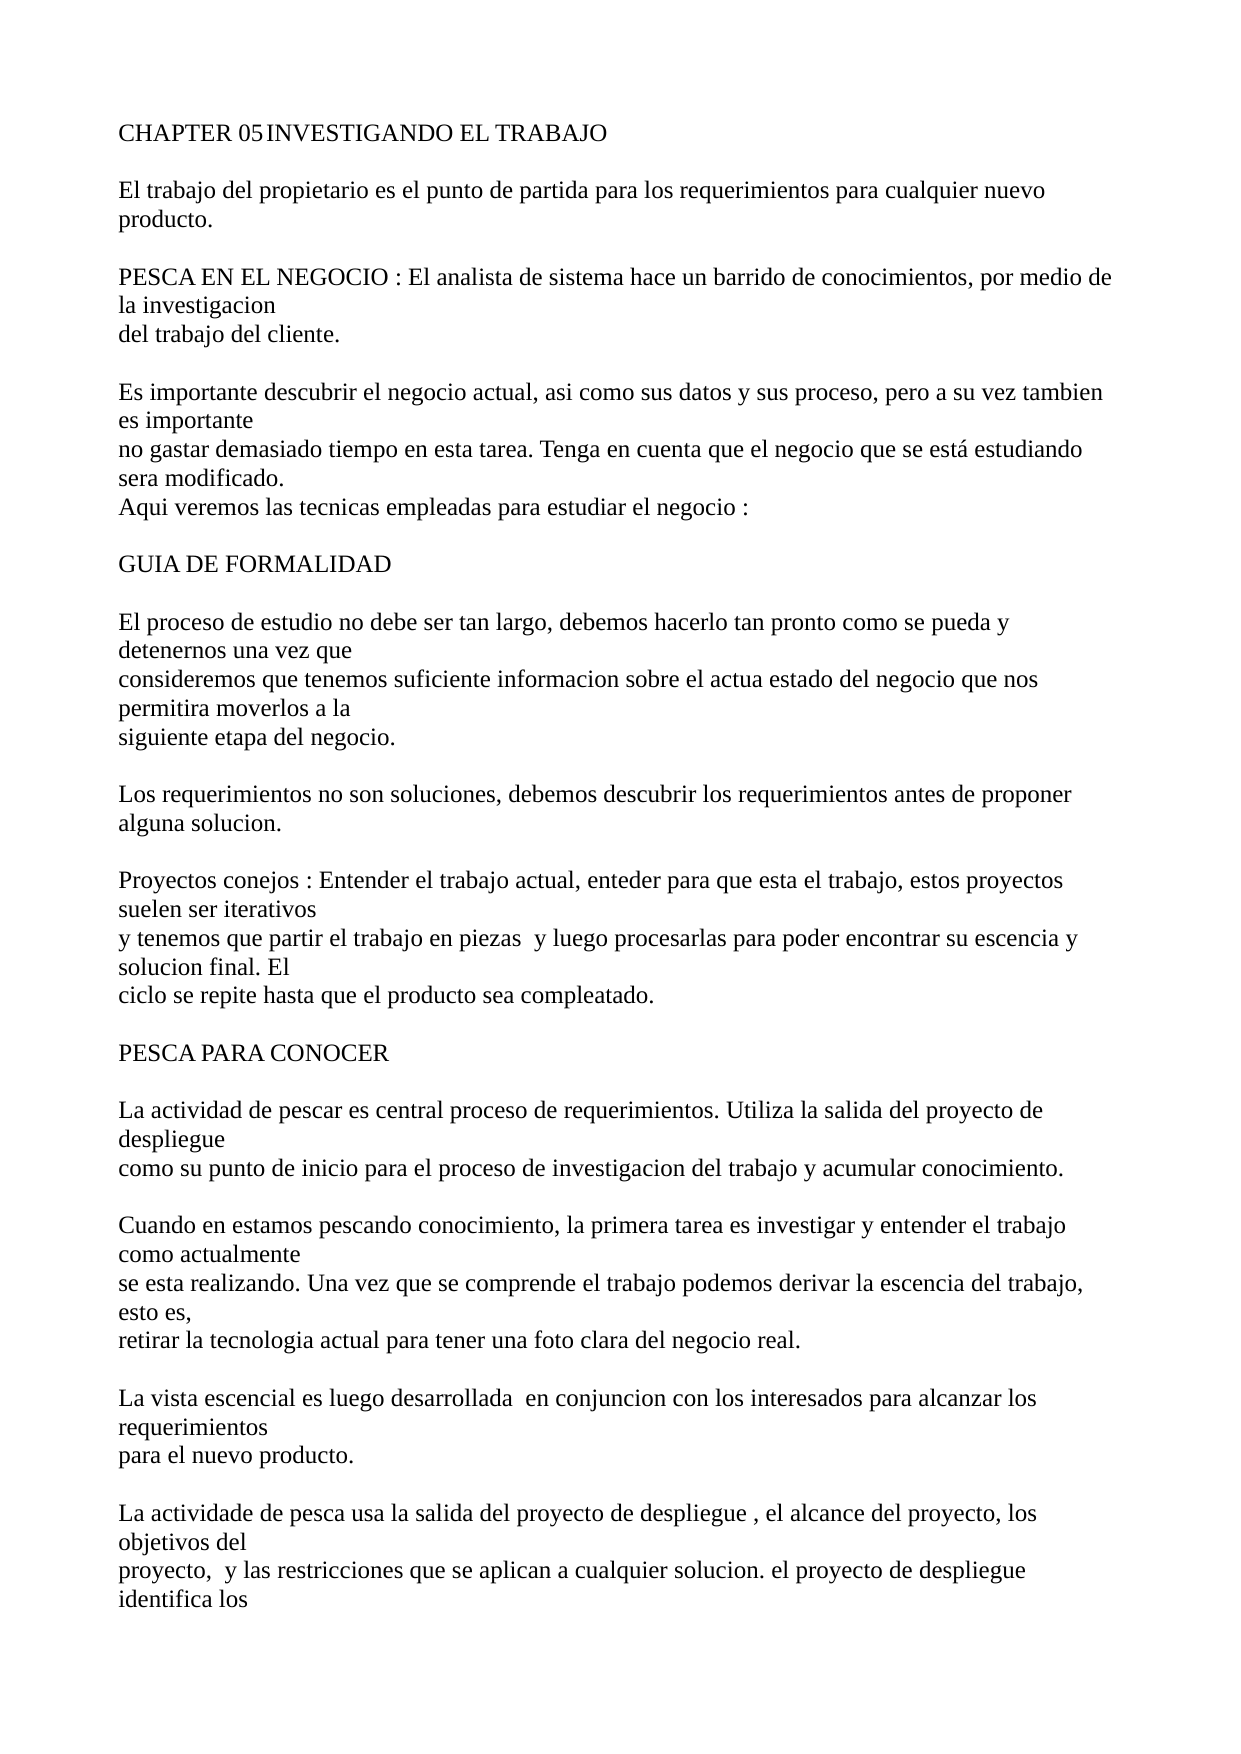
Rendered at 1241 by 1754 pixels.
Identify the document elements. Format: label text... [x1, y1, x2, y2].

text no gastar demasiado tiempo en esta tarea. Tenga en cuenta que el negocio que se está estudiando sera modificado. [118, 434, 1122, 492]
text La actividad de pescar es central proceso de requerimientos. Utiliza la salida del proyecto de despliegue [118, 1096, 1122, 1153]
text ciclo se repite hasta que el producto sea compleatado. [118, 981, 1122, 1009]
text retirar la tecnologia actual para tener una foto clara del negocio real. [118, 1326, 1122, 1354]
text El proceso de estudio no debe ser tan largo, debemos hacerlo tan pronto como se pueda y detenernos una vez que [118, 607, 1122, 664]
text del trabajo del cliente. [118, 319, 1122, 348]
text La vista escencial es luego desarrollada en conjuncion con los interesados para alcanzar los requerimientos [118, 1383, 1122, 1441]
text siguiente etapa del negocio. [118, 722, 1122, 751]
text GUIA DE FORMALIDAD [118, 549, 1122, 578]
text proyecto, y las restricciones que se aplican a cualquier solucion. el proyecto de despliegue identifica los [118, 1556, 1122, 1613]
text Es importante descubrir el negocio actual, asi como sus datos y sus proceso, pero a su vez tambien es importante [118, 377, 1122, 434]
text La actividade de pesca usa la salida del proyecto de despliegue , el alcance del proyecto, los objetivos del [118, 1498, 1122, 1556]
text se esta realizando. Una vez que se comprende el trabajo podemos derivar la escencia del trabajo, esto es, [118, 1268, 1122, 1326]
text Aqui veremos las tecnicas empleadas para estudiar el negocio : [118, 492, 1122, 521]
text PESCA PARA CONOCER [118, 1038, 1122, 1067]
text y tenemos que partir el trabajo en piezas y luego procesarlas para poder encontrar su escencia y solucion final. El [118, 923, 1122, 981]
text Proyectos conejos : Entender el trabajo actual, enteder para que esta el trabajo, estos proyectos suelen ser iterativos [118, 866, 1122, 923]
text Cuando en estamos pescando conocimiento, la primera tarea es investigar y entender el trabajo como actualmente [118, 1211, 1122, 1268]
text Los requerimientos no son soluciones, debemos descubrir los requerimientos antes de proponer alguna solucion. [118, 779, 1122, 837]
text consideremos que tenemos suficiente informacion sobre el actua estado del negocio que nos permitira moverlos a la [118, 664, 1122, 722]
text El trabajo del propietario es el punto de partida para los requerimientos para cualquier nuevo producto. [118, 176, 1122, 233]
text como su punto de inicio para el proceso de investigacion del trabajo y acumular conocimiento. [118, 1153, 1122, 1182]
text PESCA EN EL NEGOCIO : El analista de sistema hace un barrido de conocimientos, por medio de la investigacion [118, 262, 1122, 319]
text para el nuevo producto. [118, 1441, 1122, 1469]
text CHAPTER 05 INVESTIGANDO EL TRABAJO [118, 118, 1122, 147]
